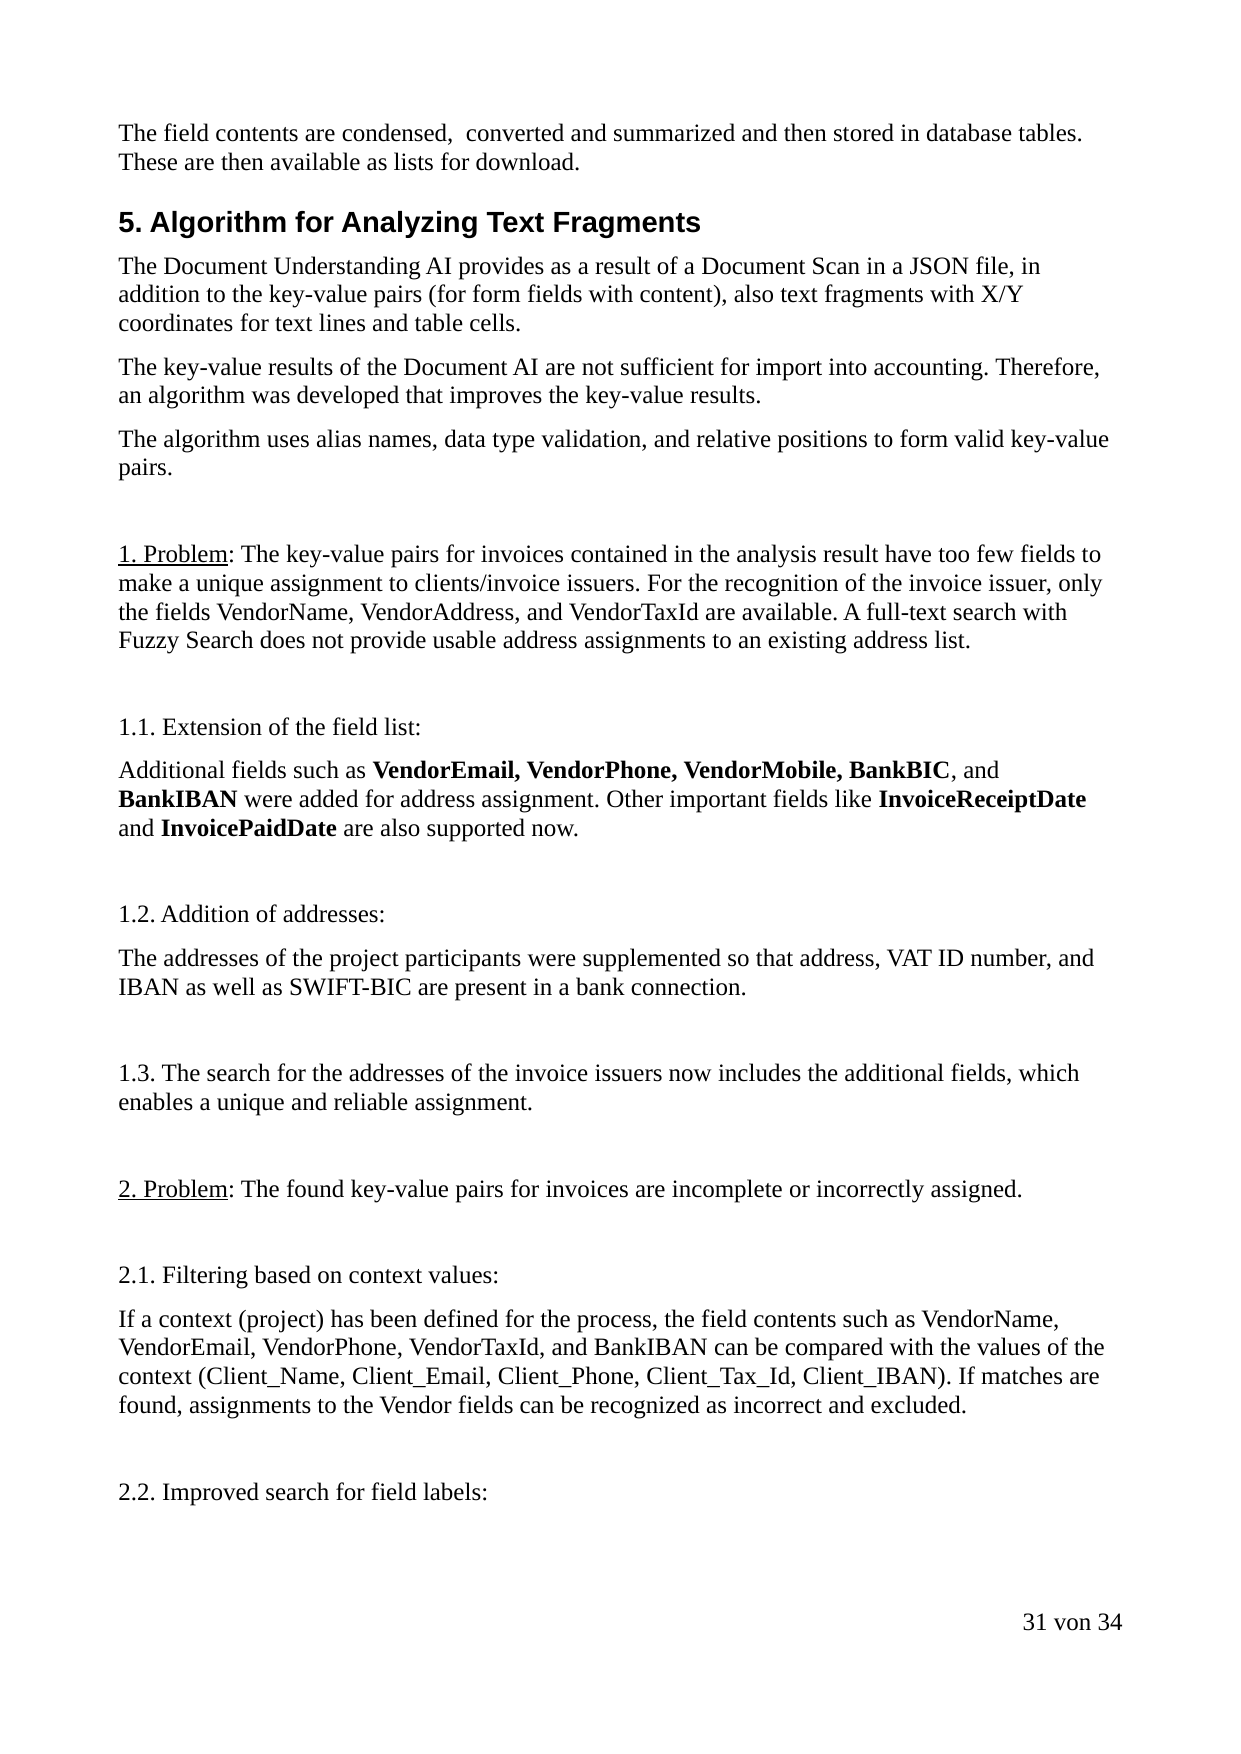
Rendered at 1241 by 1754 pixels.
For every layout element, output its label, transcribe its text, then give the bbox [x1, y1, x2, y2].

text 2.1. Filtering based on context values: [118, 1260, 1122, 1289]
text Additional fields such as VendorEmail, VendorPhone, VendorMobile, BankBIC, and BankIBAN were added for address assignment. Other important fields like InvoiceReceiptDate and InvoicePaidDate are also supported now. [118, 755, 1122, 842]
text 2.2. Improved search for field labels: [118, 1477, 1122, 1505]
text 1.3. The search for the addresses of the invoice issuers now includes the additional fields, which enables a unique and reliable assignment. [118, 1058, 1122, 1116]
text The field contents are condensed, converted and summarized and then stored in database tables. These are then available as lists for download. [118, 118, 1122, 176]
text The key-value results of the Document AI are not sufficient for import into accounting. Therefore, an algorithm was developed that improves the key-value results. [118, 352, 1122, 409]
subtitle 5. Algorithm for Analyzing Text Fragments [118, 205, 1122, 238]
text 1. Problem: The key-value pairs for invoices contained in the analysis result have too few fields to make a unique assignment to clients/invoice issuers. For the recognition of the invoice issuer, only the fields VendorName, VendorAddress, and VendorTaxId are available. A full-text search with Fuzzy Search does not provide usable address assignments to an existing address list. [118, 539, 1122, 654]
text If a context (project) has been defined for the process, the field contents such as VendorName, VendorEmail, VendorPhone, VendorTaxId, and BankIBAN can be compared with the values of the context (Client_Name, Client_Email, Client_Phone, Client_Tax_Id, Client_IBAN). If matches are found, assignments to the Vendor fields can be recognized as incorrect and excluded. [118, 1304, 1122, 1419]
text 2. Problem: The found key-value pairs for invoices are incomplete or incorrectly assigned. [118, 1174, 1122, 1202]
text The addresses of the project participants were supplemented so that address, VAT ID number, and IBAN as well as SWIFT-BIC are present in a bank connection. [118, 943, 1122, 1000]
text The Document Understanding AI provides as a result of a Document Scan in a JSON file, in addition to the key-value pairs (for form fields with content), also text fragments with X/Y coordinates for text lines and table cells. [118, 251, 1122, 337]
text 1.2. Addition of addresses: [118, 899, 1122, 928]
text The algorithm uses alias names, data type validation, and relative positions to form valid key-value pairs. [118, 424, 1122, 481]
text 1.1. Extension of the field list: [118, 712, 1122, 741]
